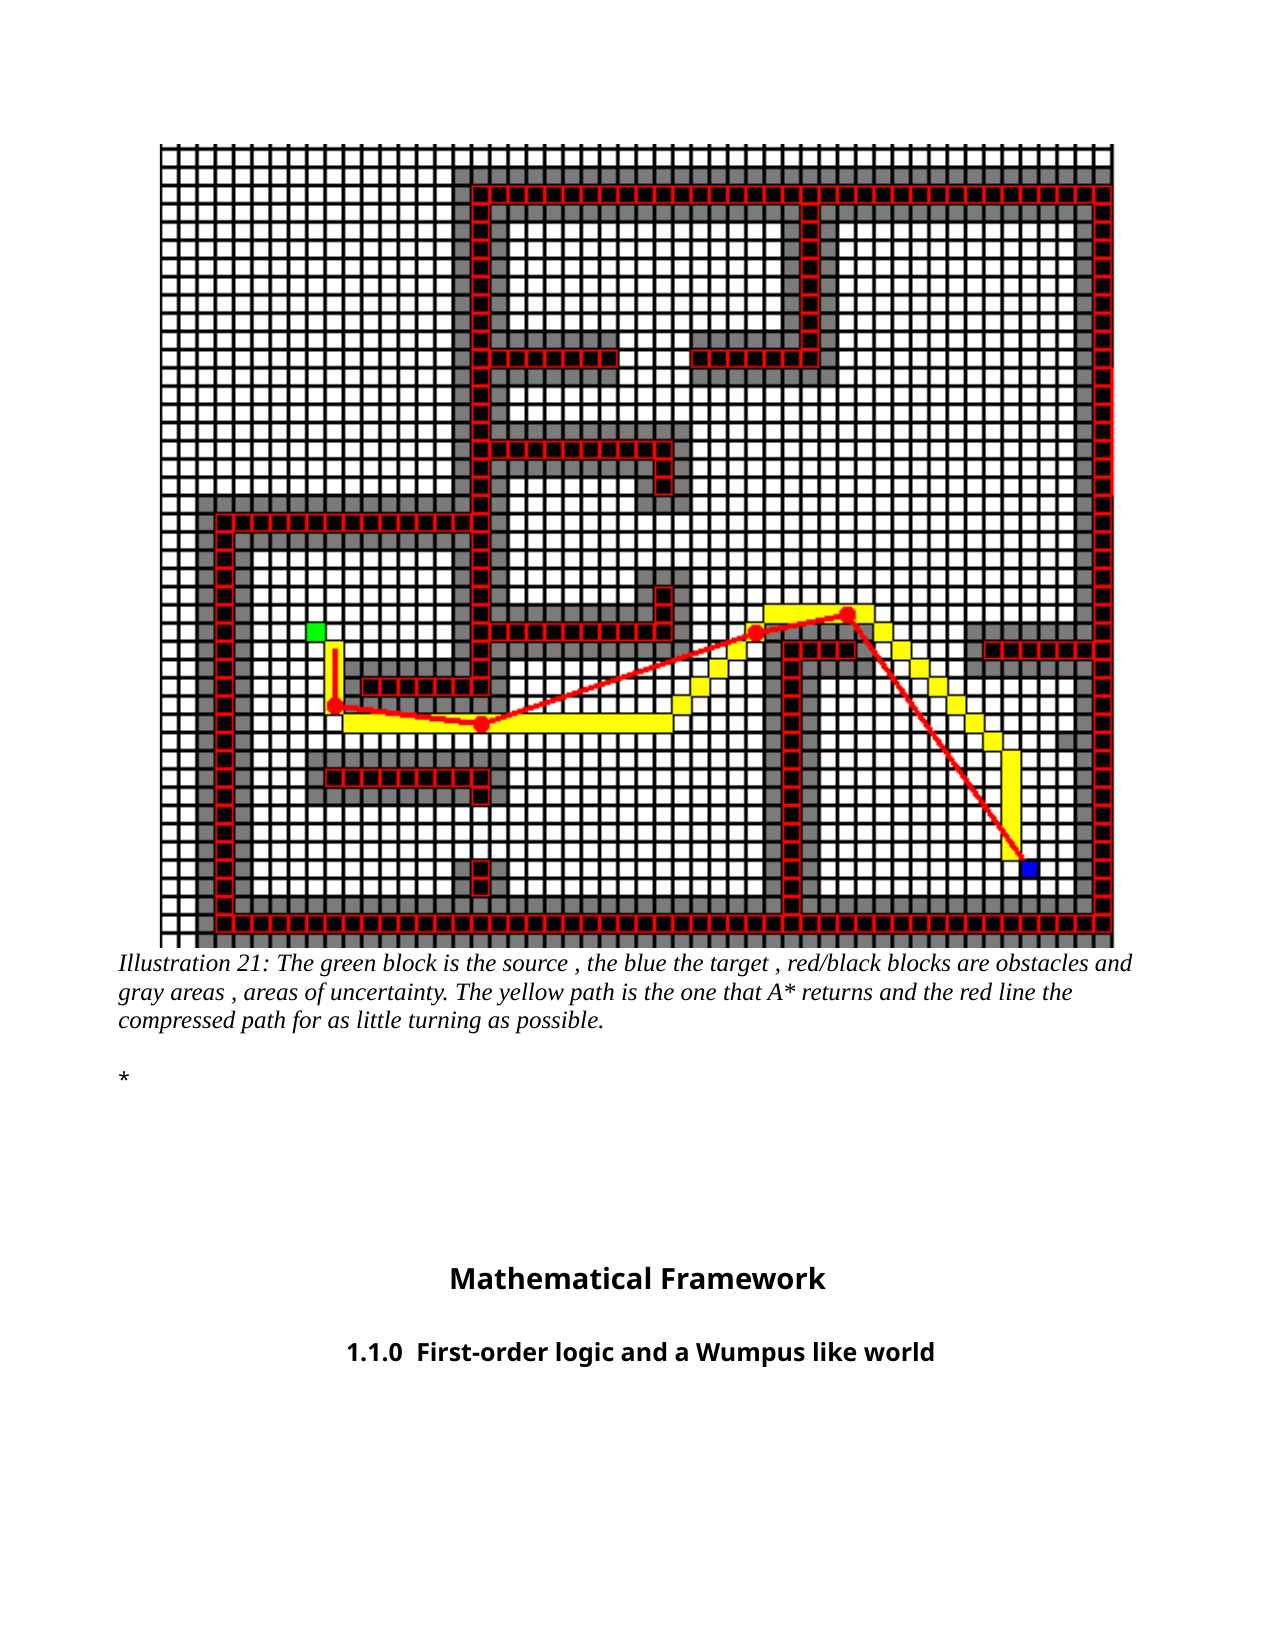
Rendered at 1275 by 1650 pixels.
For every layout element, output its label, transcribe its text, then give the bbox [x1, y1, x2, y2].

picture [159, 144, 1116, 948]
text * [118, 1065, 1157, 1094]
text 1.1.0 First-order logic and a Wumpus like world [118, 1335, 1157, 1369]
text Mathematical Framework [118, 1258, 1157, 1298]
text Illustration 21: The green block is the source , the blue the target , red/black blocks are obstacles and gray areas , areas of uncertainty. The yellow path is the one that A* returns and the red line the compressed path for as little turning as possible. [118, 145, 1157, 1034]
